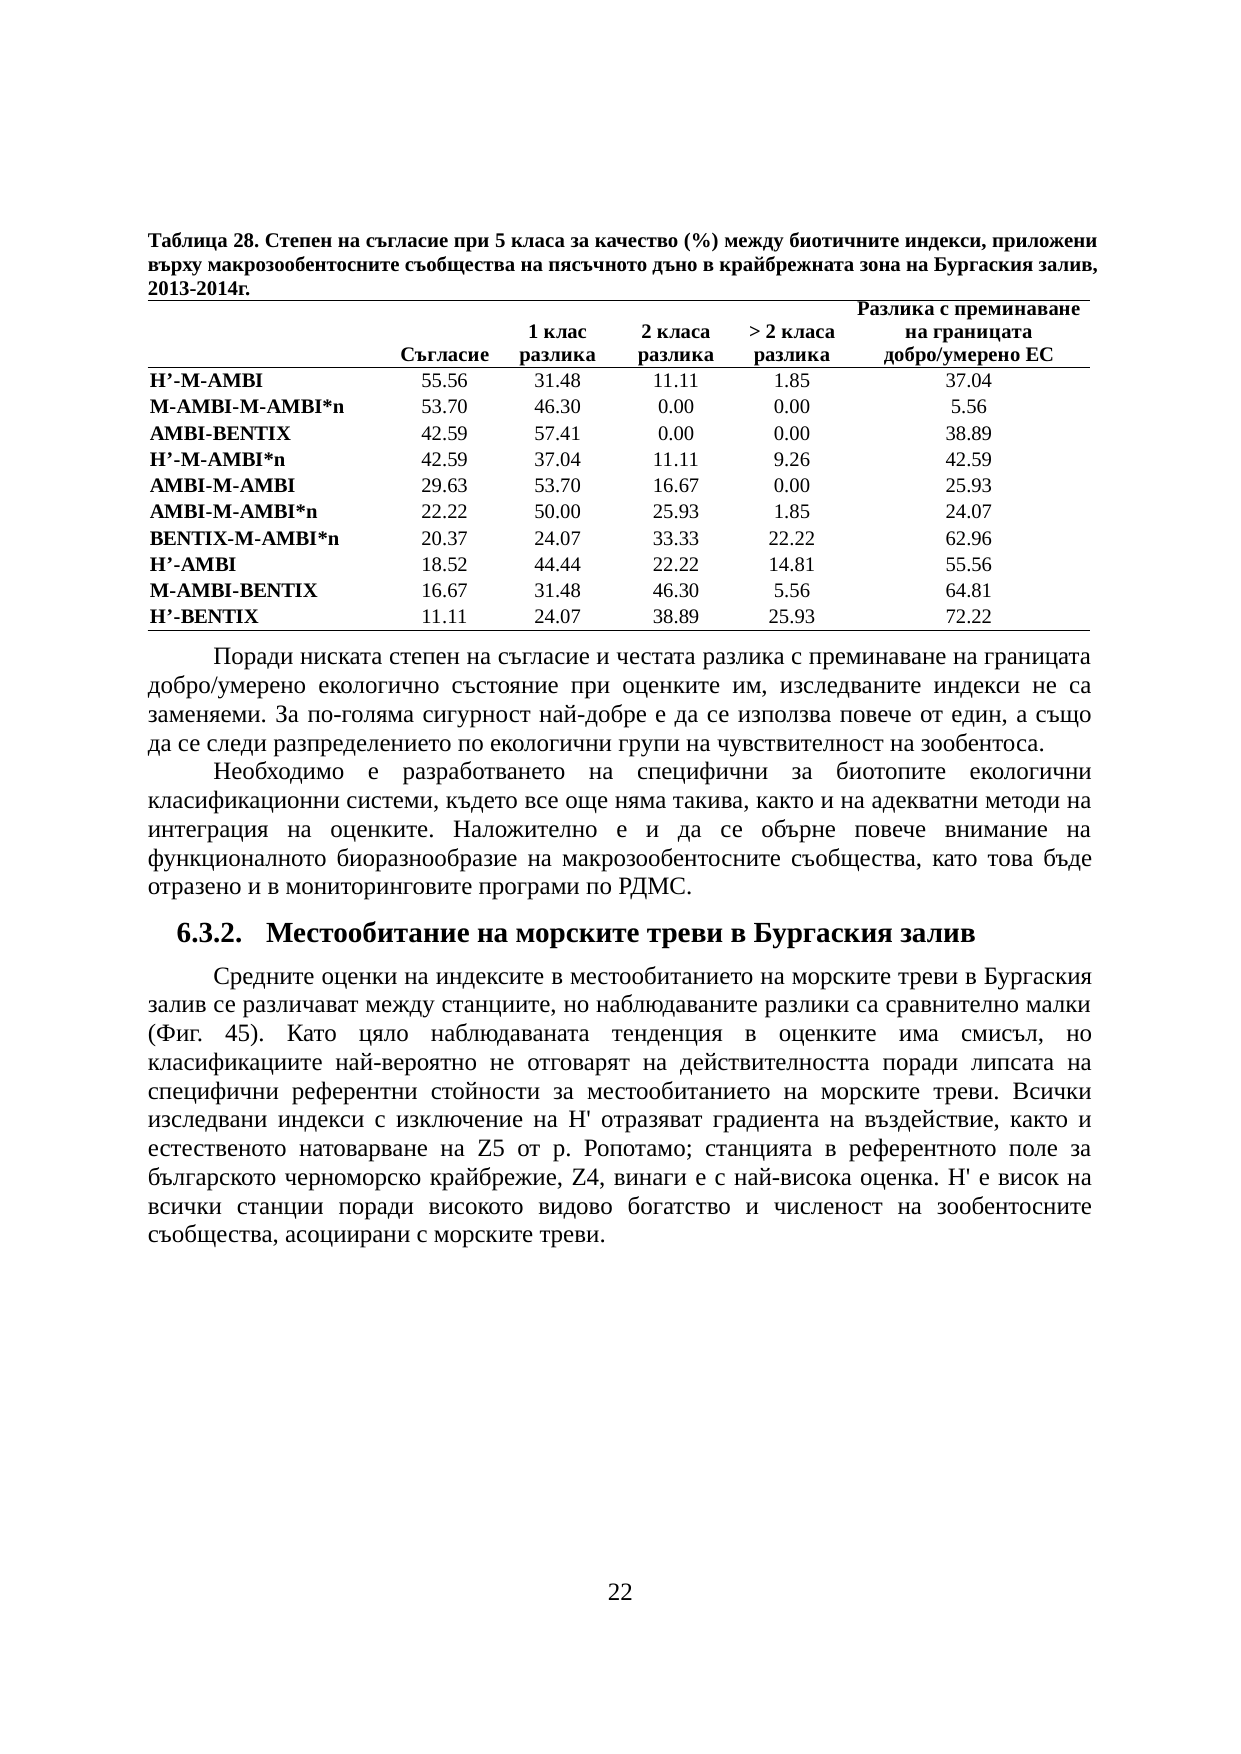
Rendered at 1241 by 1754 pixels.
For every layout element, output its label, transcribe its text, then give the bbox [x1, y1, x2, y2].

subtitle Местообитание на морските треви в Бургаския залив [242, 915, 1093, 948]
text Поради ниската степен на съгласие и честата разлика с преминаване на границата добро/умерено екологично състояние при оценките им, изследваните индекси не са заменяеми. За по-голяма сигурност най-добре е да се използва повече от един, а също да се следи разпределението по екологични групи на чувствителност на зообентоса. [148, 641, 1093, 756]
text Таблица 28. Степен на съгласие при 5 класа за качество (%) между биотичните индекси, приложени върху макрозообентосните съобщества на пясъчното дъно в крайбрежната зона на Бургаския залив, 2013-2014г. [148, 228, 1099, 633]
text Необходимо е разработването на специфични за биотопите екологични класификационни системи, където все още няма такива, както и на адекватни методи на интеграция на оценките. Наложително е и да се обърне повече внимание на функционалното биоразнообразие на макрозообентосните съобщества, като това бъде отразено и в мониторинговите програми по РДМС. [148, 756, 1093, 900]
text Средните оценки на индексите в местообитанието на морските треви в Бургаския залив се различават между станциите, но наблюдаваните разлики са сравнително малки (Фиг. 45). Като цяло наблюдаваната тенденция в оценките има смисъл, но класификациите най-вероятно не отговарят на действителността поради липсата на специфични референтни стойности за местообитанието на морските треви. Всички изследвани индекси с изключение на H' отразяват градиента на въздействие, както и естественото натоварване на Z5 от р. Ропотамо; станцията в референтното поле за българското черноморско крайбрежие, Z4, винаги е с най-висока оценка. H' е висок на всички станции поради високото видово богатство и численост на зообентосните съобщества, асоциирани с морските треви. [148, 961, 1093, 1248]
